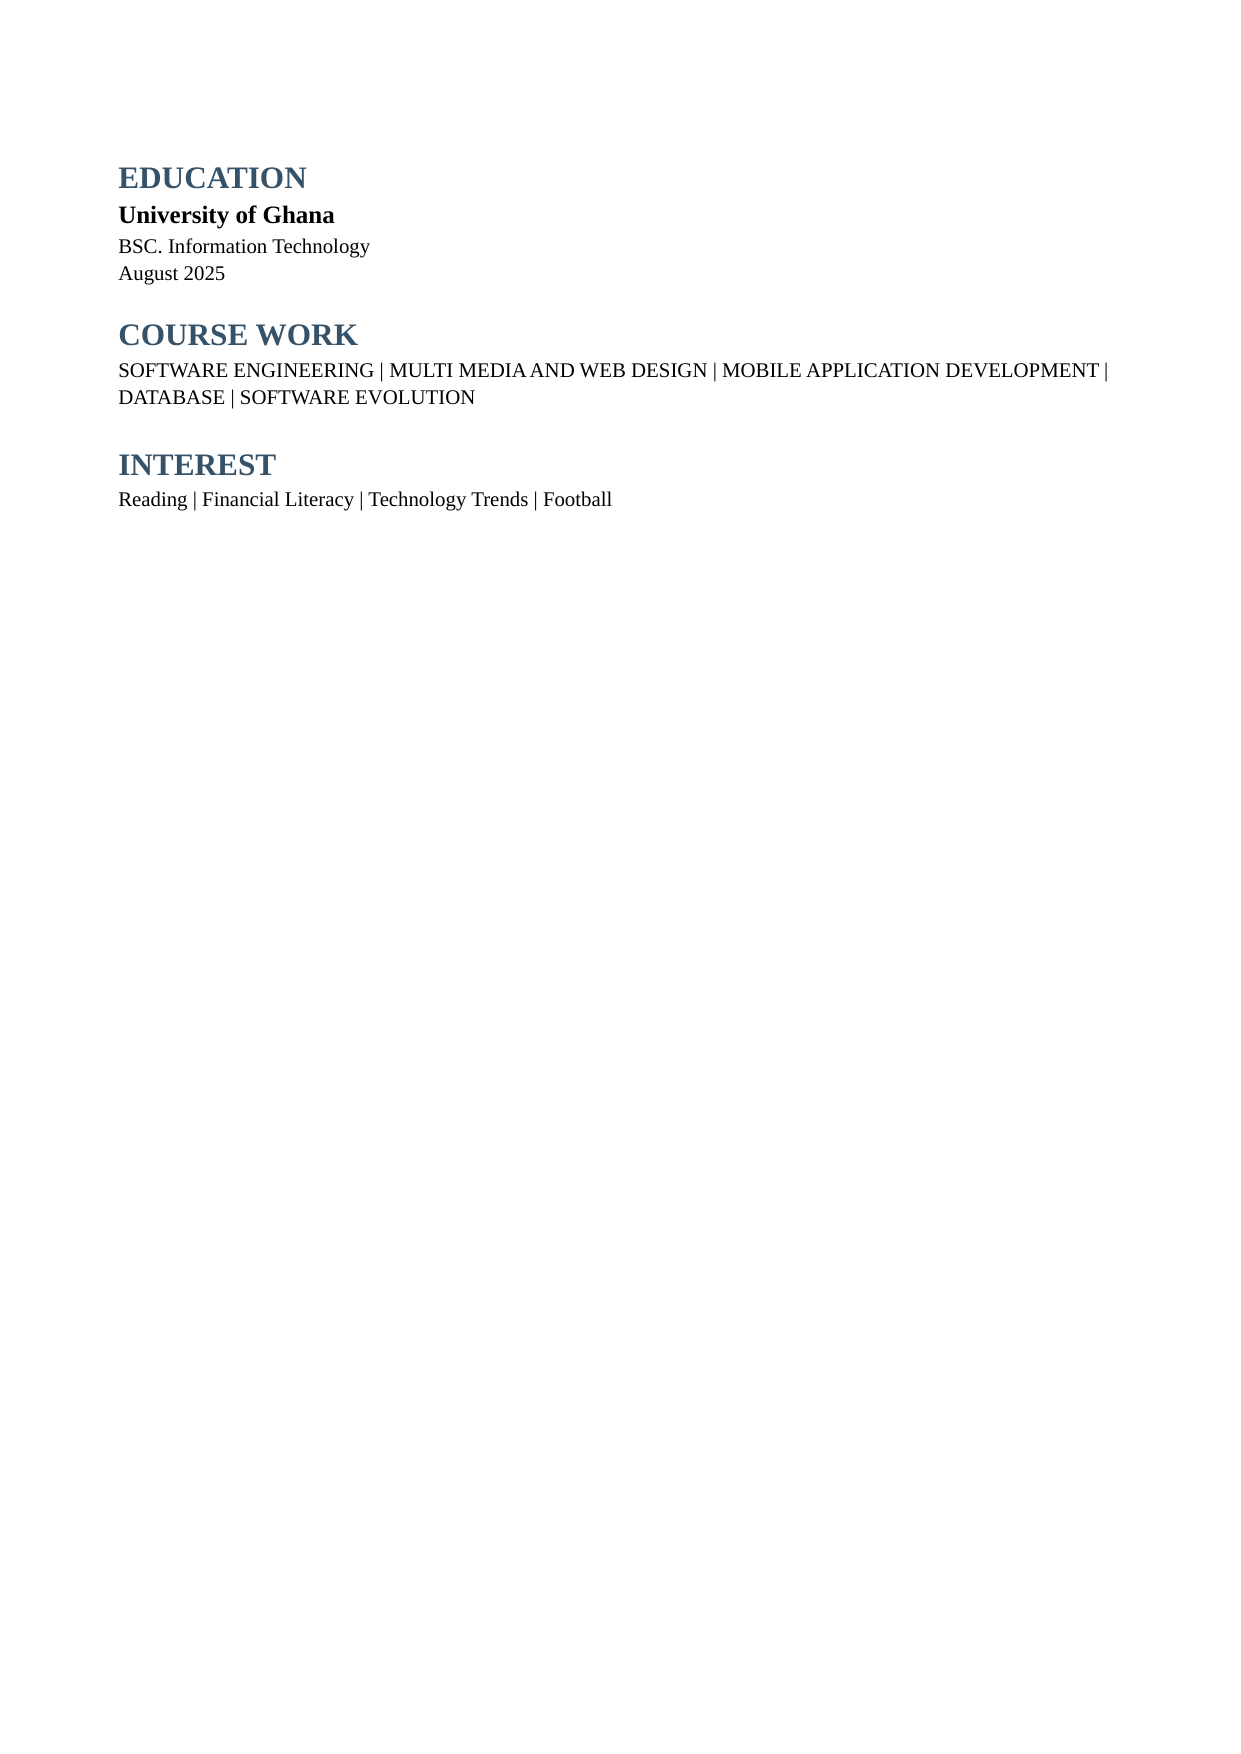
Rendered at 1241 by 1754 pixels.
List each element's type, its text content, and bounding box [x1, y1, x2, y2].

text EDUCATION [118, 159, 1122, 195]
text Reading | Financial Literacy | Technology Trends | Football [118, 487, 1122, 511]
text COURSE WORK [118, 316, 1122, 352]
text University of Ghana [118, 201, 1122, 229]
text August 2025 [118, 261, 1122, 285]
text INTEREST [118, 446, 1122, 482]
text SOFTWARE ENGINEERING | MULTI MEDIA AND WEB DESIGN | MOBILE APPLICATION DEVELOPMENT | DATABASE | SOFTWARE EVOLUTION [118, 358, 1122, 409]
text BSC. Information Technology [118, 234, 1122, 258]
